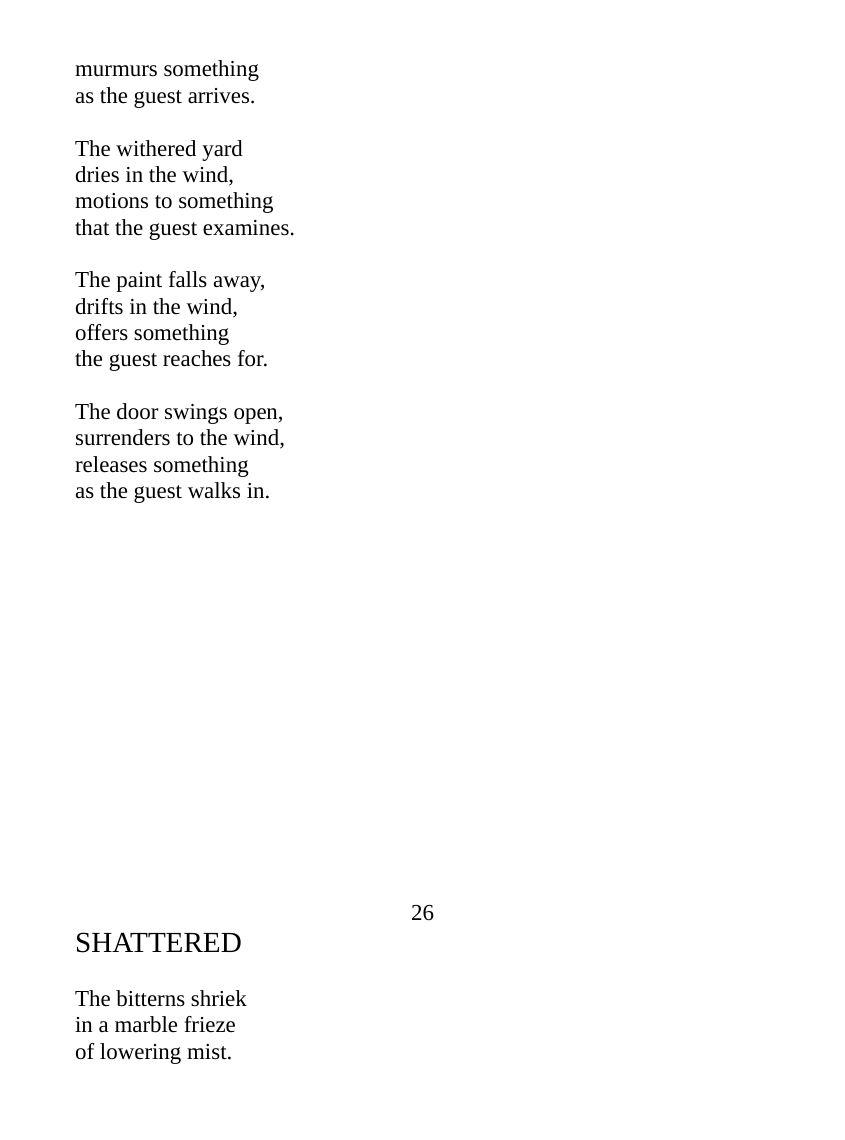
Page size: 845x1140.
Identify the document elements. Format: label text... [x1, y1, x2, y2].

text as the guest arrives. [75, 82, 769, 108]
text SHATTERED [75, 925, 769, 959]
text releases something [75, 451, 769, 477]
text The bitterns shriek [75, 985, 769, 1011]
text murmurs something [75, 56, 769, 82]
text in a marble frieze [75, 1011, 769, 1038]
text surrenders to the wind, [75, 424, 769, 451]
text the guest reaches for. [75, 345, 769, 372]
text motions to something [75, 187, 769, 214]
text dries in the wind, [75, 161, 769, 187]
text offers something [75, 319, 769, 345]
text The withered yard [75, 134, 769, 161]
text drifts in the wind, [75, 293, 769, 319]
text as the guest walks in. [75, 477, 769, 503]
text The paint falls away, [75, 266, 769, 293]
text 26 [75, 899, 769, 925]
text that the guest examines. [75, 214, 769, 240]
text The door swings open, [75, 398, 769, 424]
text of lowering mist. [75, 1038, 769, 1064]
